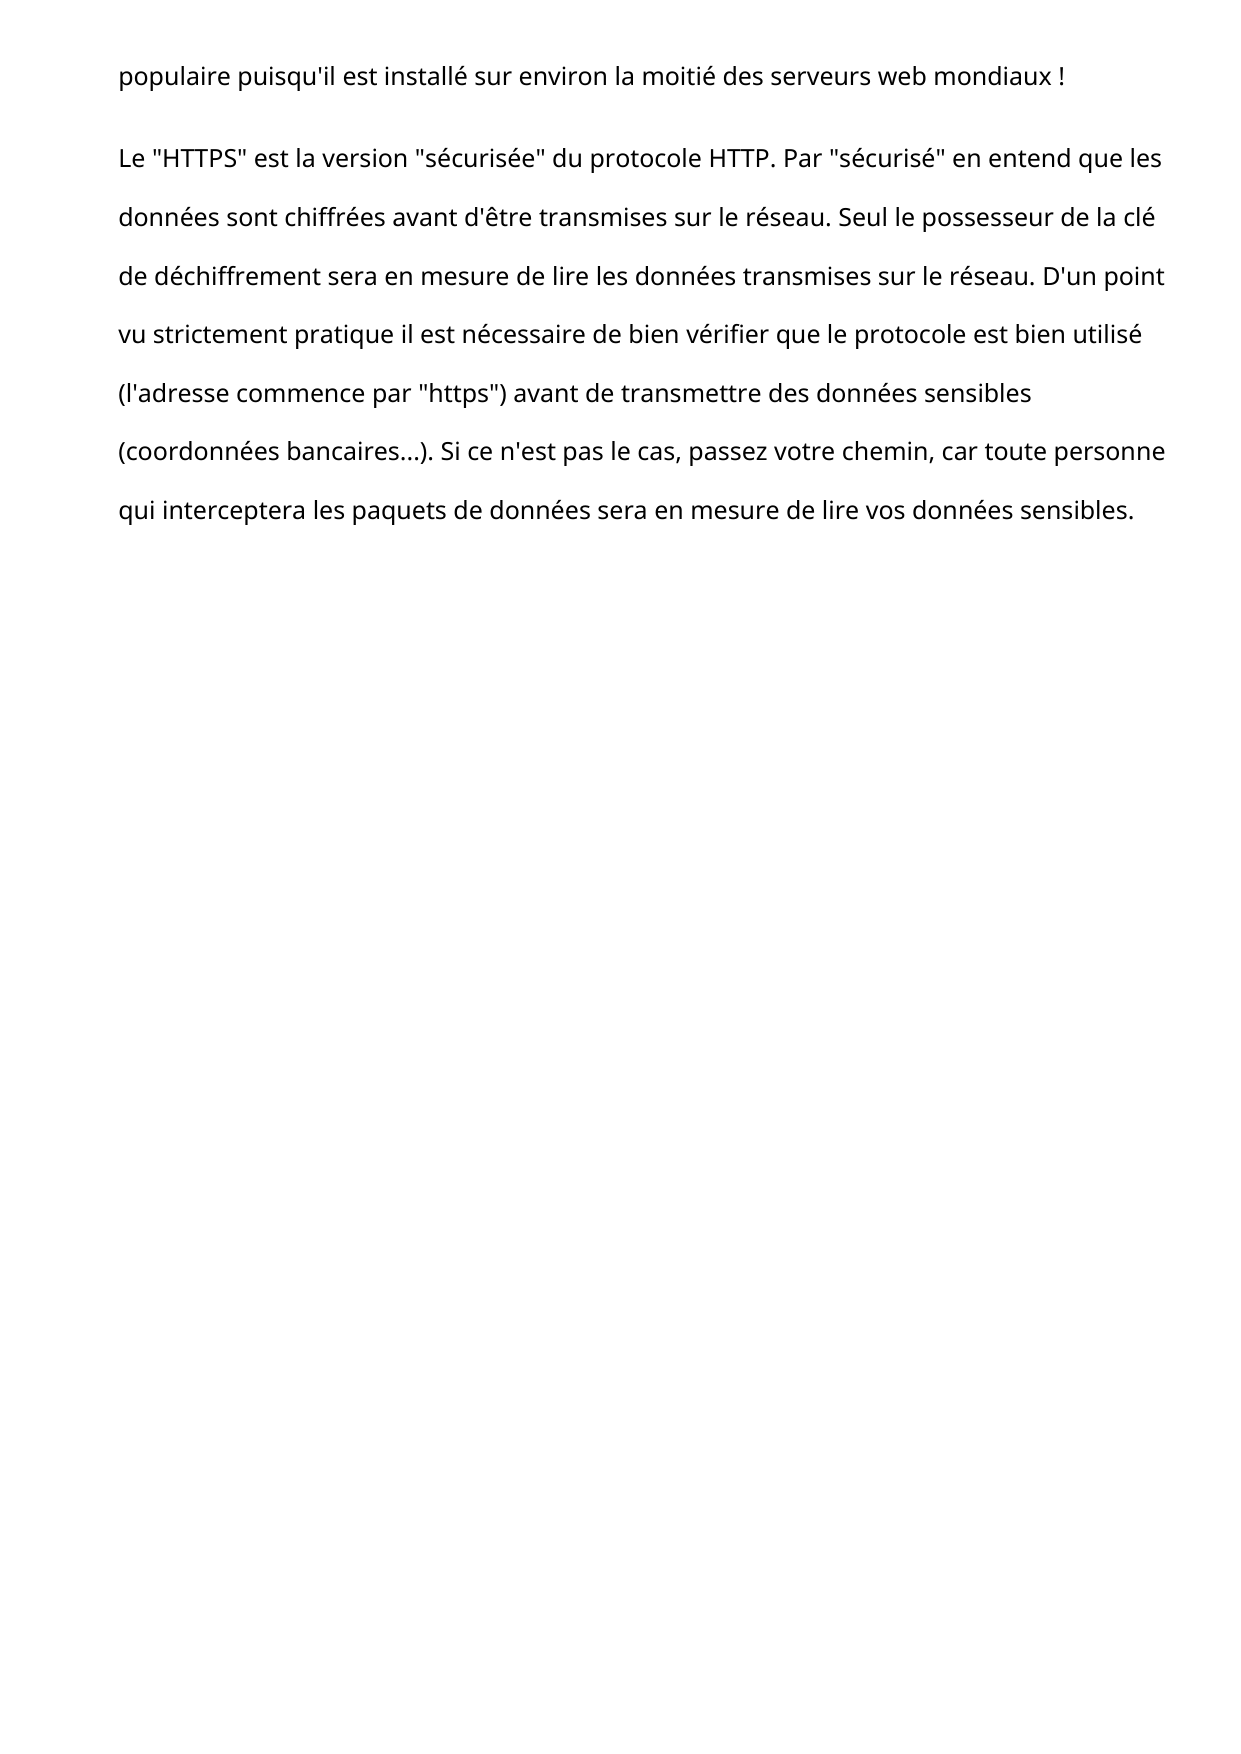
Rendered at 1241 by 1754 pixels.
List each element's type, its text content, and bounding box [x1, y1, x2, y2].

text populaire puisqu'il est installé sur environ la moitié des serveurs web mondiaux ! [118, 59, 1181, 93]
text Le "HTTPS" est la version "sécurisée" du protocole HTTP. Par "sécurisé" en entend que les données sont chiffrées avant d'être transmises sur le réseau. Seul le possesseur de la clé de déchiffrement sera en mesure de lire les données transmises sur le réseau. D'un point vu strictement pratique il est nécessaire de bien vérifier que le protocole est bien utilisé (l'adresse commence par "https") avant de transmettre des données sensibles (coordonnées bancaires...). Si ce n'est pas le cas, passez votre chemin, car toute personne qui interceptera les paquets de données sera en mesure de lire vos données sensibles. [118, 141, 1181, 526]
